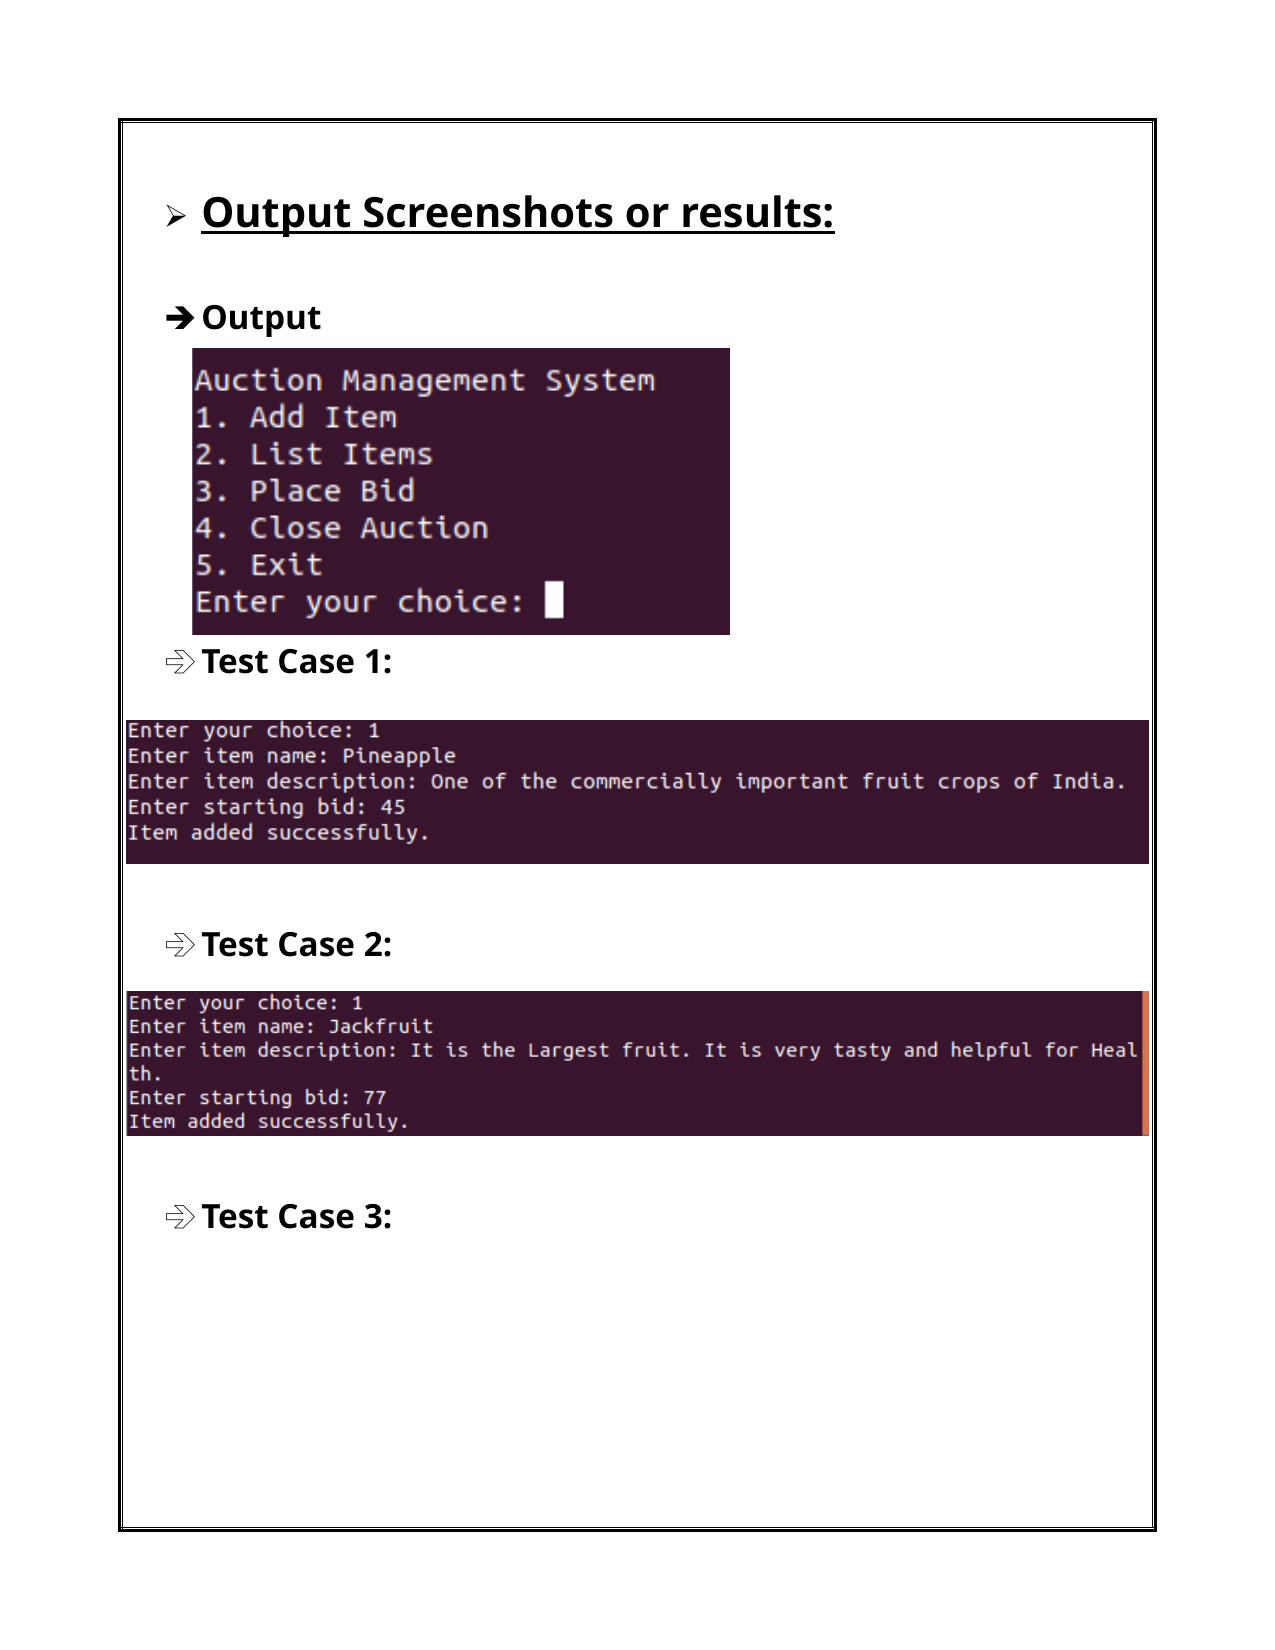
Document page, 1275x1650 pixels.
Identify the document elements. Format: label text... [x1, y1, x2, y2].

list Test Case 3: [163, 1193, 1149, 1238]
list Test Case 2: [163, 921, 1149, 966]
picture [126, 991, 1149, 1136]
list Test Case 1: [163, 637, 1149, 683]
picture [126, 720, 1149, 864]
picture [192, 348, 730, 635]
list Output Screenshots or results: [163, 183, 1149, 240]
list Output [163, 294, 1149, 339]
